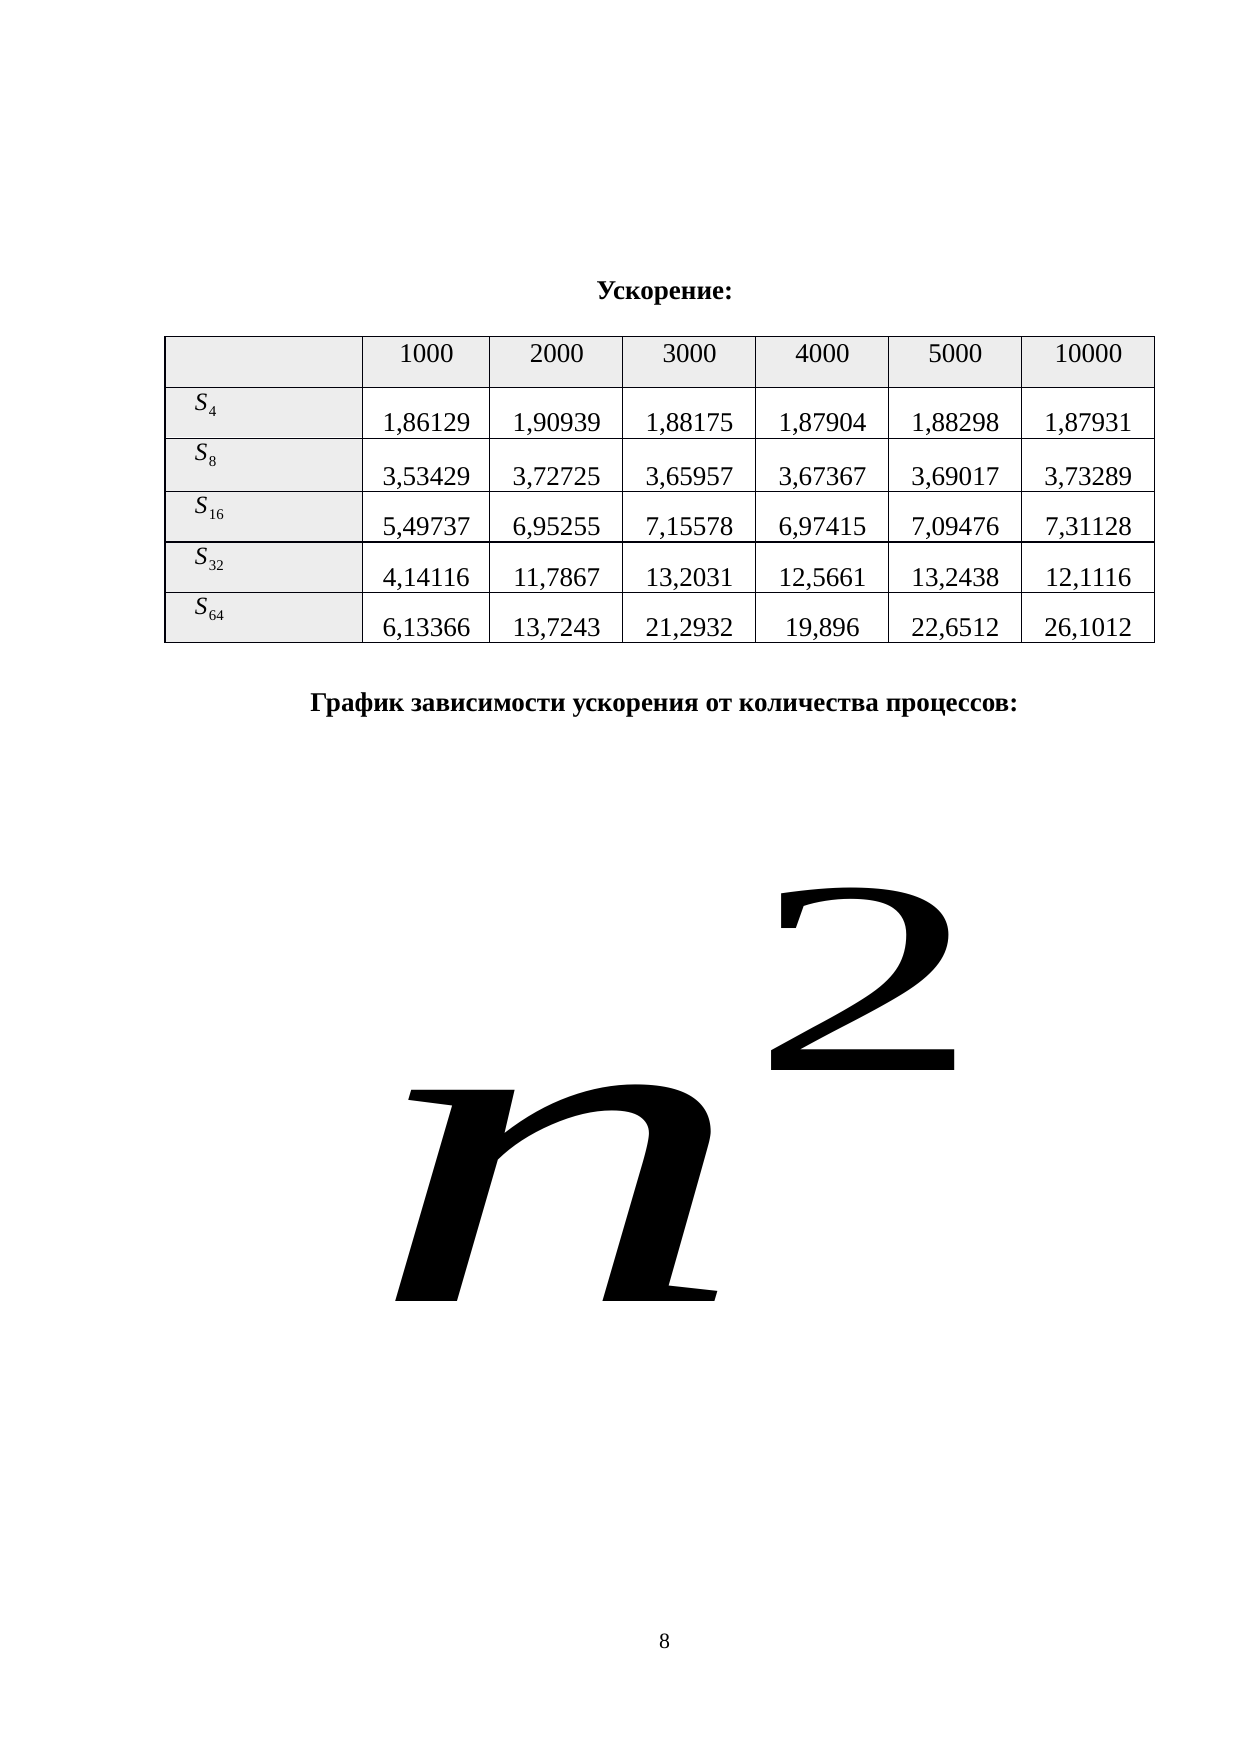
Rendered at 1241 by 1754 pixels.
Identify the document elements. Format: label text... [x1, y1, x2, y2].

table_cell 7,31128 [1022, 492, 1154, 541]
table_cell 3,67367 [756, 439, 888, 491]
table_cell 3,53429 [363, 439, 489, 491]
table_cell 3,69017 [889, 439, 1021, 491]
table_header 2000 [490, 337, 622, 387]
table_cell [166, 492, 362, 541]
table_cell 19,896 [756, 593, 888, 642]
table_cell 1,86129 [363, 388, 489, 437]
table_cell 26,1012 [1022, 593, 1154, 642]
table_cell 6,97415 [756, 492, 888, 541]
table_cell 3,72725 [490, 439, 622, 491]
table_cell 4,14116 [363, 543, 489, 592]
table_cell 1,88298 [889, 388, 1021, 437]
table_header [166, 337, 362, 387]
table_cell 3,73289 [1022, 439, 1154, 491]
table_cell [166, 388, 362, 437]
text График зависимости ускорения от количества процессов: [177, 686, 1152, 717]
table_cell 6,13366 [363, 593, 489, 642]
table_cell 22,6512 [889, 593, 1021, 642]
text Ускорение: [177, 274, 1152, 305]
table_cell 1,90939 [490, 388, 622, 437]
table_cell 5,49737 [363, 492, 489, 541]
table_cell 13,7243 [490, 593, 622, 642]
table_cell 11,7867 [490, 543, 622, 592]
table_cell 6,95255 [490, 492, 622, 541]
table_cell [166, 543, 362, 592]
table_header 3000 [623, 337, 755, 387]
table_header 1000 [363, 337, 489, 387]
table_cell 1,87931 [1022, 388, 1154, 437]
table_cell 12,1116 [1022, 543, 1154, 592]
table_cell 1,88175 [623, 388, 755, 437]
table_header 4000 [756, 337, 888, 387]
table_cell [166, 439, 362, 491]
table_header 5000 [889, 337, 1021, 387]
table_cell [166, 593, 362, 642]
table_cell 13,2031 [623, 543, 755, 592]
table_cell 1,87904 [756, 388, 888, 437]
table_cell 12,5661 [756, 543, 888, 592]
table_cell 7,09476 [889, 492, 1021, 541]
table_cell 21,2932 [623, 593, 755, 642]
table_cell 7,15578 [623, 492, 755, 541]
table_cell 13,2438 [889, 543, 1021, 592]
table_cell 3,65957 [623, 439, 755, 491]
table_header 10000 [1022, 337, 1154, 387]
